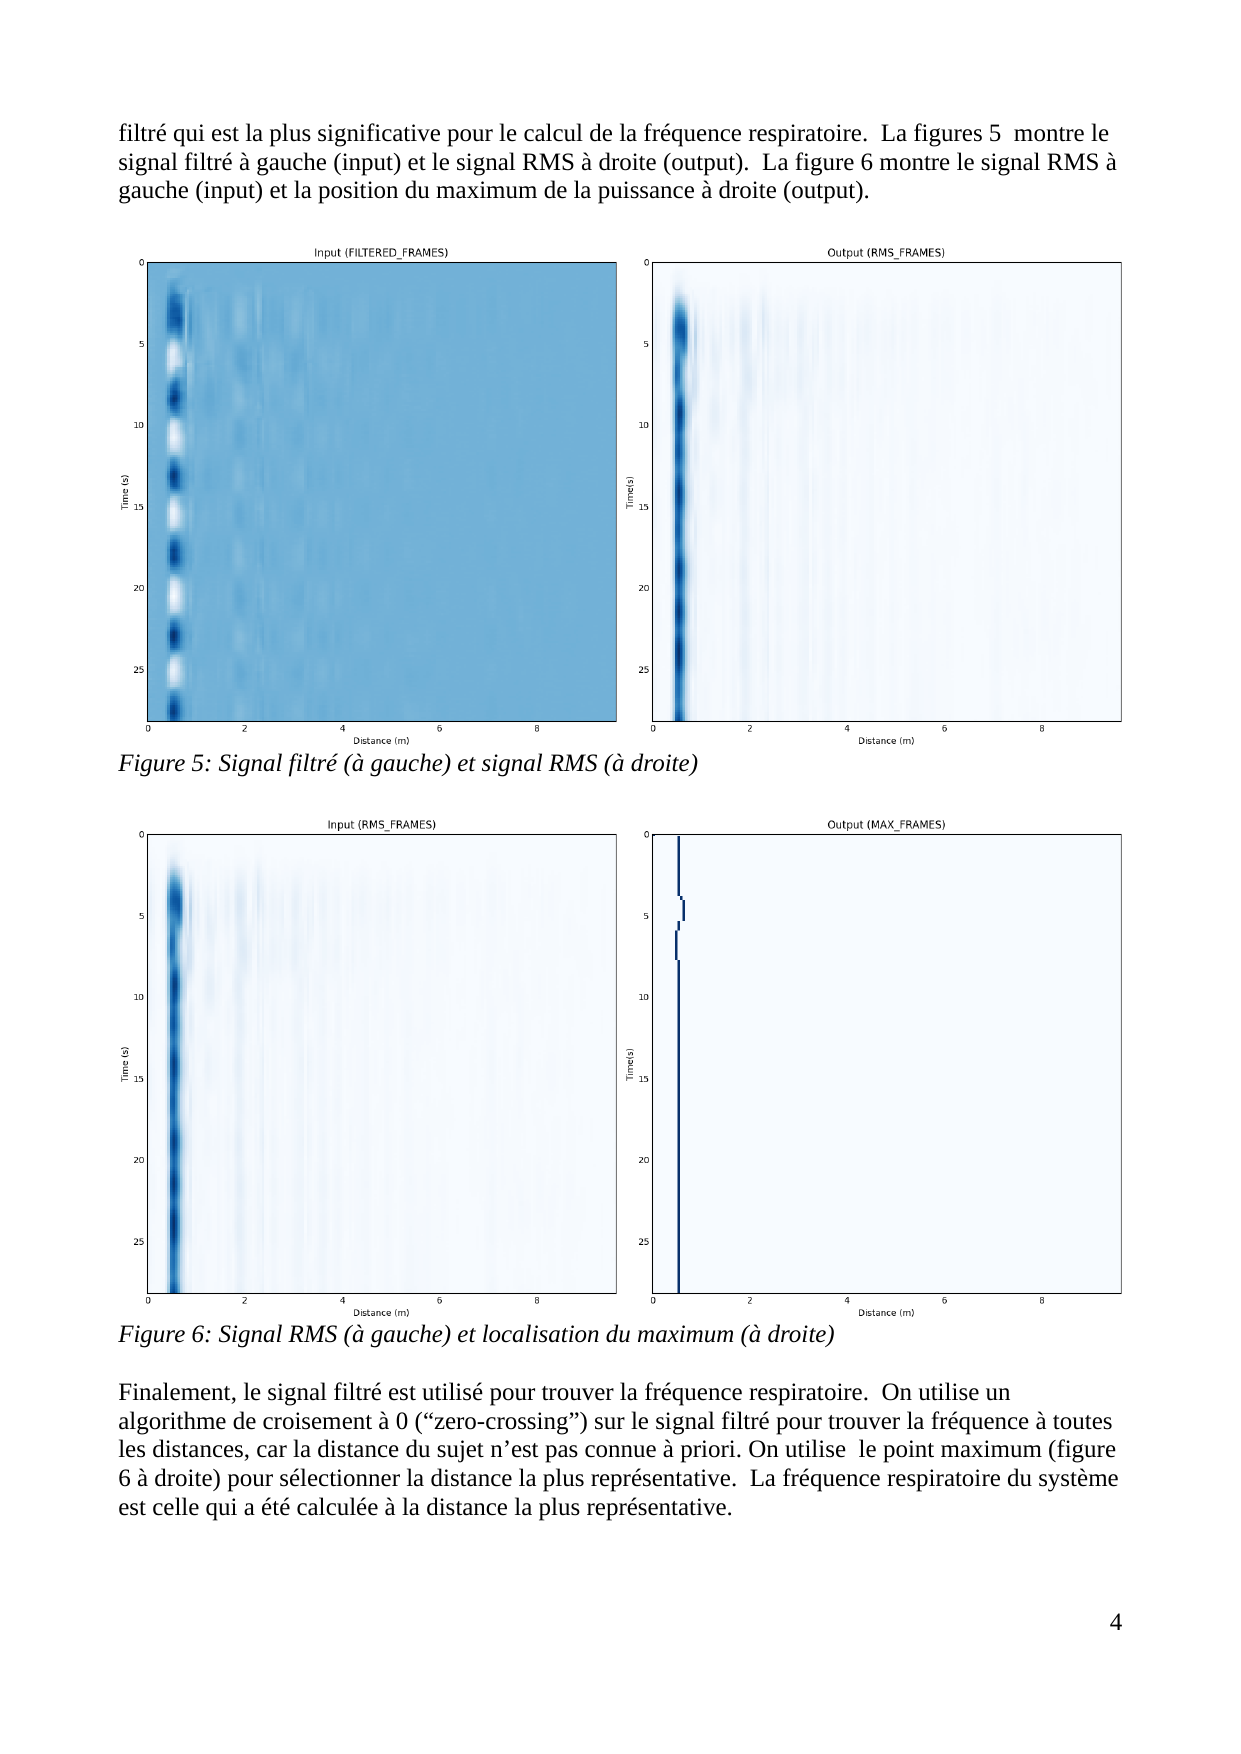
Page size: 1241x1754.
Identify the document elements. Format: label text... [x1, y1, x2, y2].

picture [118, 817, 1123, 1320]
picture [118, 245, 1123, 748]
text Figure 5: Signal filtré (à gauche) et signal RMS (à droite) [118, 748, 1122, 776]
text Finalement, le signal filtré est utilisé pour trouver la fréquence respiratoire. On utilise un algorithme de croisement à 0 (“zero-crossing”) sur le signal filtré pour trouver la fréquence à toutes les distances, car la distance du sujet n’est pas connue à priori. On utilise le point maximum (figure 6 à droite) pour sélectionner la distance la plus représentative. La fréquence respiratoire du système est celle qui a été calculée à la distance la plus représentative. [118, 1377, 1122, 1521]
text Figure 6: Signal RMS (à gauche) et localisation du maximum (à droite) [118, 1320, 1122, 1348]
text filtré qui est la plus significative pour le calcul de la fréquence respiratoire. La figures 5 montre le signal filtré à gauche (input) et le signal RMS à droite (output). La figure 6 montre le signal RMS à gauche (input) et la position du maximum de la puissance à droite (output). [118, 118, 1122, 204]
